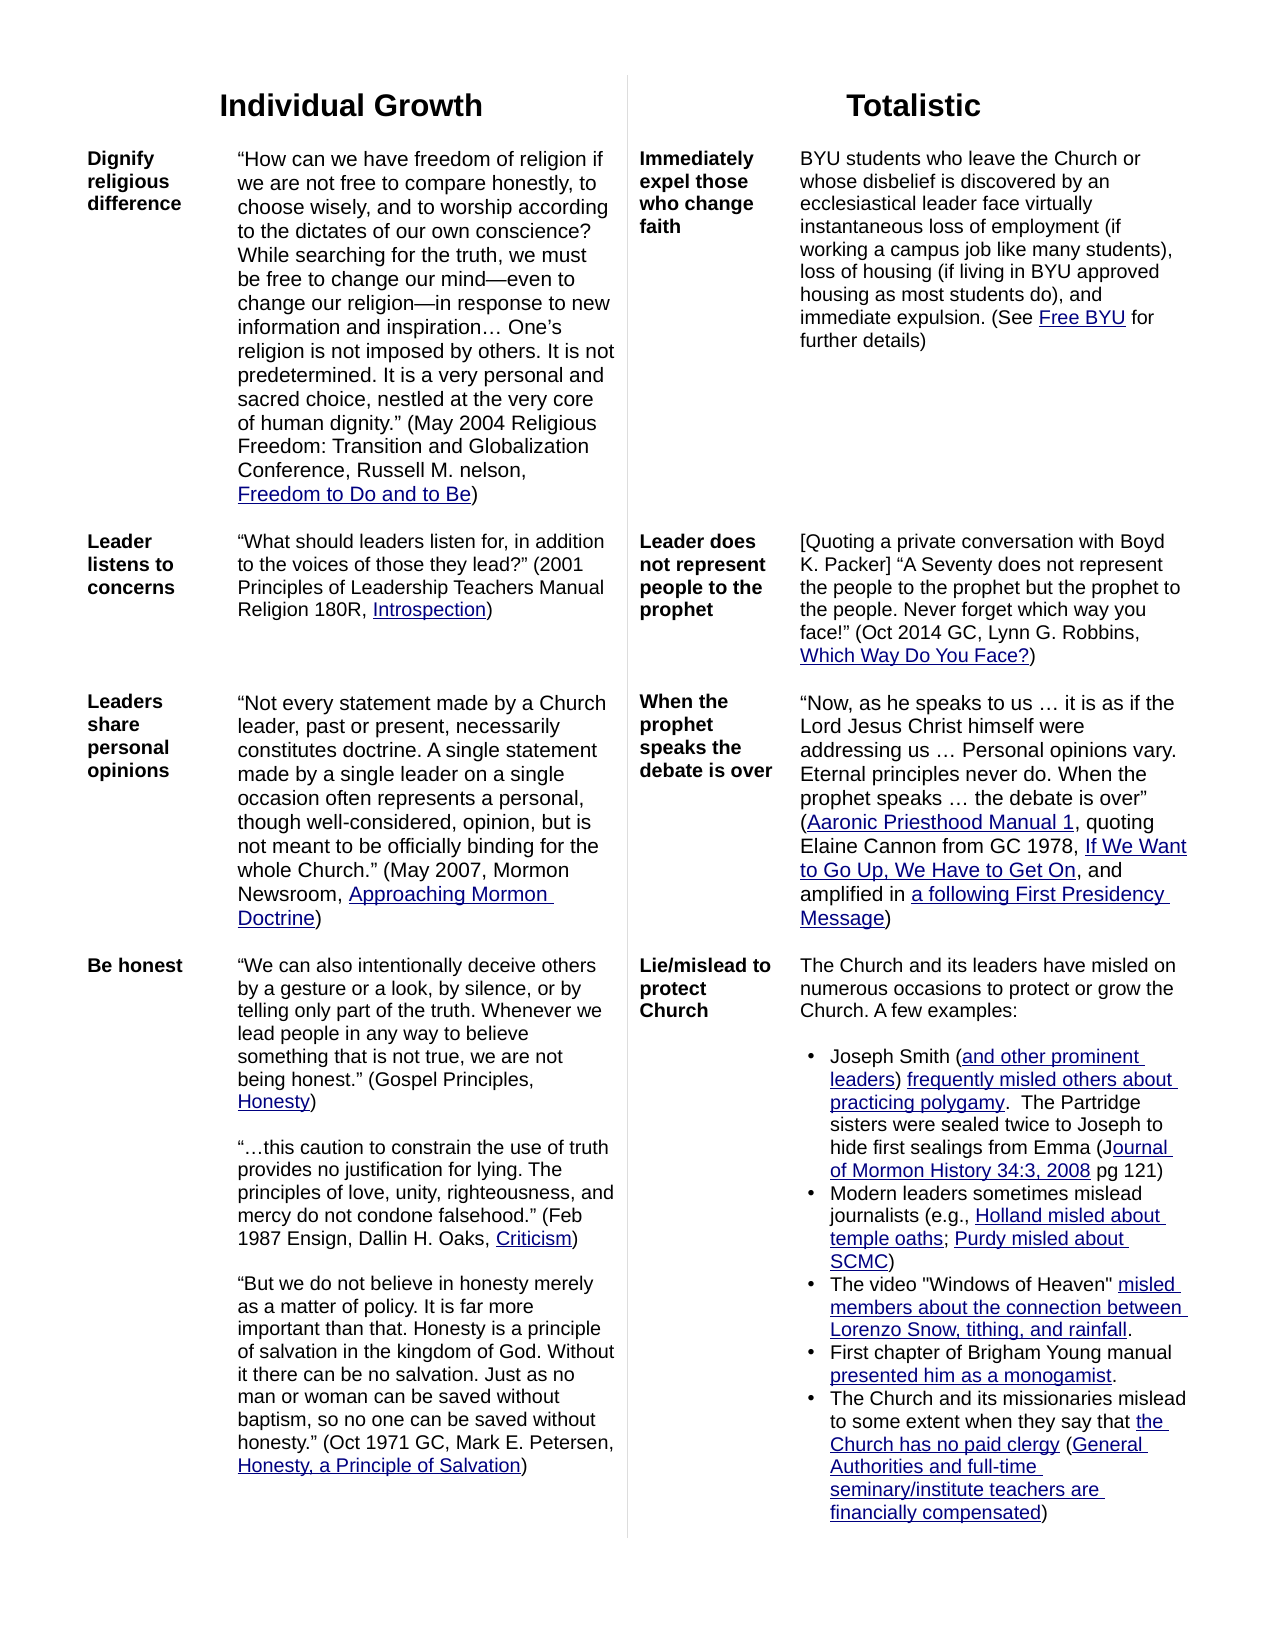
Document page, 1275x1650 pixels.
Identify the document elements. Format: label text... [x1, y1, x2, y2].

table_cell When the prophet speaks the debate is over [628, 679, 788, 942]
table_cell The Church and its leaders have misled on numerous occasions to protect or grow the Church. A few examples: Joseph Smith (and other prominent leaders) frequently misled others about practicing polygamy. The Partridge sisters were sealed twice to Joseph to hide first sealings from Emma (Journal of Mormon History 34:3, 2008 pg 121) Modern leaders sometimes mislead journalists (e.g., Holland misled about temple oaths; Purdy misled about SCMC) The video "Windows of Heaven" misled members about the connection between Lorenzo Snow, tithing, and rainfall. First chapter of Brigham Young manual presented him as a monogamist. The Church and its missionaries mislead to some extent when they say that the Church has no paid clergy (General Authorities and full-time seminary/institute teachers are financially compensated) [788, 942, 1200, 1538]
table_cell “We can also intentionally deceive others by a gesture or a look, by silence, or by telling only part of the truth. Whenever we lead people in any way to believe something that is not true, we are not being honest.” (Gospel Principles, Honesty) “…this caution to constrain the use of truth provides no justification for lying. The principles of love, unity, righteousness, and mercy do not condone falsehood.” (Feb 1987 Ensign, Dallin H. Oaks, Criticism) “But we do not believe in honesty merely as a matter of policy. It is far more important than that. Honesty is a principle of salvation in the kingdom of God. Without it there can be no salvation. Just as no man or woman can be saved without baptism, so no one can be saved without honesty.” (Oct 1971 GC, Mark E. Petersen, Honesty, a Principle of Salvation) [225, 942, 627, 1538]
table_cell “What should leaders listen for, in addition to the voices of those they lead?” (2001 Principles of Leadership Teachers Manual Religion 180R, Introspection) [225, 518, 627, 678]
table_cell Leader does not represent people to the prophet [628, 518, 788, 678]
table_cell Immediately expel those who change faith [628, 135, 788, 518]
table_cell Be honest [75, 942, 225, 1538]
table_header Individual Growth [75, 75, 627, 135]
table_cell [Quoting a private conversation with Boyd K. Packer] “A Seventy does not represent the people to the prophet but the prophet to the people. Never forget which way you face!” (Oct 2014 GC, Lynn G. Robbins, Which Way Do You Face?) [788, 518, 1200, 678]
table_cell “Not every statement made by a Church leader, past or present, necessarily constitutes doctrine. A single statement made by a single leader on a single occasion often represents a personal, though well-considered, opinion, but is not meant to be officially binding for the whole Church.” (May 2007, Mormon Newsroom, Approaching Mormon Doctrine) [225, 679, 627, 942]
table_cell Lie/mislead to protect Church [628, 942, 788, 1538]
table_header Totalistic [628, 75, 1200, 135]
table_cell Leaders share personal opinions [75, 679, 225, 942]
table_cell Dignify religious difference [75, 135, 225, 518]
table_cell “How can we have freedom of religion if we are not free to compare honestly, to choose wisely, and to worship according to the dictates of our own conscience? While searching for the truth, we must be free to change our mind—even to change our religion—in response to new information and inspiration… One’s religion is not imposed by others. It is not predetermined. It is a very personal and sacred choice, nestled at the very core of human dignity.” (May 2004 Religious Freedom: Transition and Globalization Conference, Russell M. nelson, Freedom to Do and to Be) [225, 135, 627, 518]
table_cell BYU students who leave the Church or whose disbelief is discovered by an ecclesiastical leader face virtually instantaneous loss of employment (if working a campus job like many students), loss of housing (if living in BYU approved housing as most students do), and immediate expulsion. (See Free BYU for further details) [788, 135, 1200, 518]
table_cell Leader listens to concerns [75, 518, 225, 678]
table_cell “Now, as he speaks to us … it is as if the Lord Jesus Christ himself were addressing us … Personal opinions vary. Eternal principles never do. When the prophet speaks … the debate is over” (Aaronic Priesthood Manual 1, quoting Elaine Cannon from GC 1978, If We Want to Go Up, We Have to Get On, and amplified in a following First Presidency Message) [788, 679, 1200, 942]
